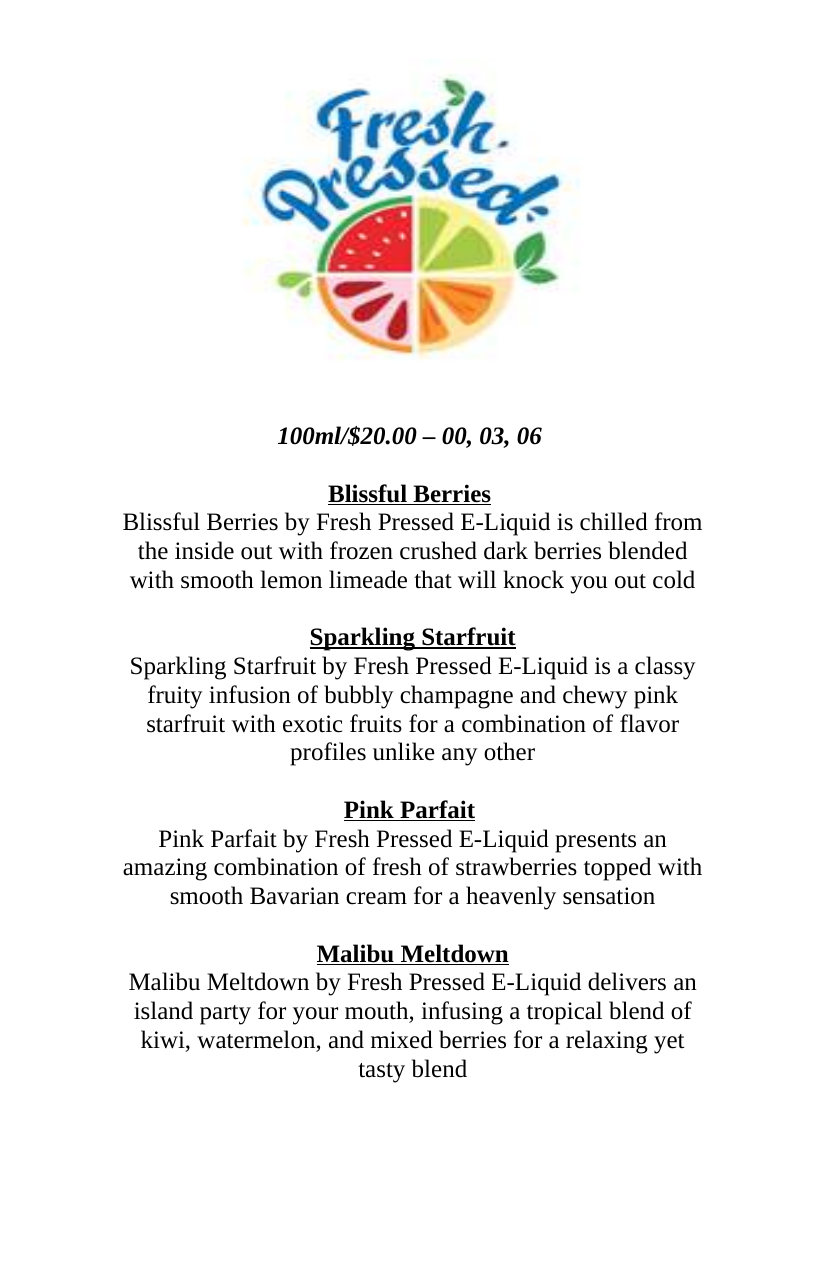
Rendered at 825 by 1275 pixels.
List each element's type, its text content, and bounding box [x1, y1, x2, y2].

text Pink Parfait [118, 795, 707, 824]
text Blissful Berries [118, 479, 707, 507]
picture [203, 59, 622, 393]
text Malibu Meltdown [118, 939, 707, 967]
text Pink Parfait by Fresh Pressed E-Liquid presents an amazing combination of fresh of strawberries topped with smooth Bavarian cream for a heavenly sensation [118, 824, 707, 910]
text Sparkling Starfruit [118, 622, 707, 651]
text Malibu Meltdown by Fresh Pressed E-Liquid delivers an island party for your mouth, infusing a tropical blend of kiwi, watermelon, and mixed berries for a relaxing yet tasty blend [118, 967, 707, 1082]
text Sparkling Starfruit by Fresh Pressed E-Liquid is a classy fruity infusion of bubbly champagne and chewy pink starfruit with exotic fruits for a combination of flavor profiles unlike any other [118, 651, 707, 766]
text Blissful Berries by Fresh Pressed E-Liquid is chilled from the inside out with frozen crushed dark berries blended with smooth lemon limeade that will knock you out cold [118, 507, 707, 594]
text 100ml/$20.00 – 00, 03, 06 [118, 421, 707, 450]
